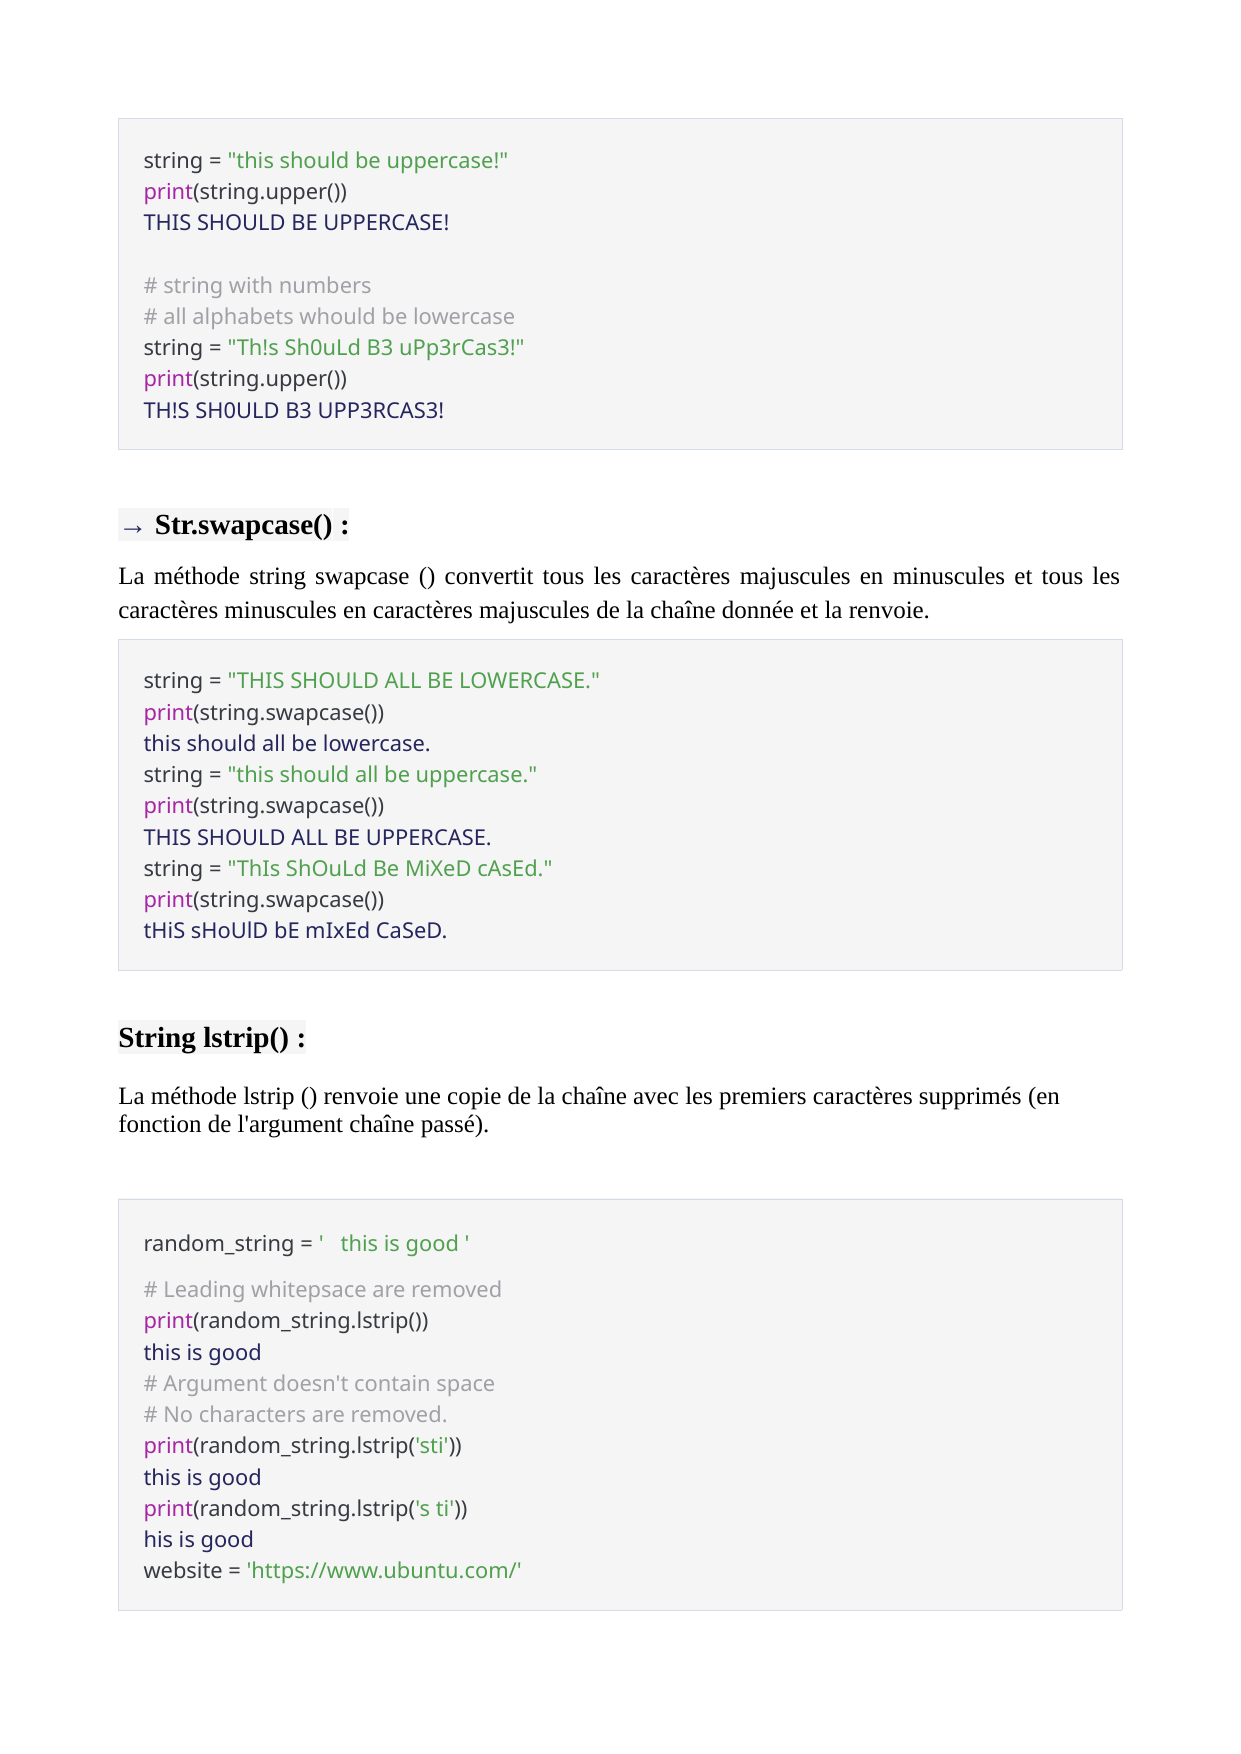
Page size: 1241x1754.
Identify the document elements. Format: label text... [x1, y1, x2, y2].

text # Argument doesn't contain space [119, 1341, 1122, 1372]
text # string with numbers [119, 243, 1122, 274]
subtitle → Str.swapcase() : [118, 507, 1122, 541]
subtitle La méthode lstrip () renvoie une copie de la chaîne avec les premiers caractères supprimés (en fonction de l'argument chaîne passé). [118, 1081, 1122, 1138]
text THIS SHOULD ALL BE UPPERCASE. [119, 795, 1122, 826]
subtitle String lstrip() : [118, 1019, 1122, 1054]
text string = "this should all be uppercase." [119, 733, 1122, 764]
text print(random_string.lstrip('sti')) [119, 1404, 1122, 1435]
text # all alphabets whould be lowercase [119, 274, 1122, 306]
text his is good [119, 1497, 1122, 1529]
text THIS SHOULD BE UPPERCASE! [119, 181, 1122, 212]
text tHiS sHoUlD bE mIxEd CaSeD. [119, 889, 1122, 970]
text print(random_string.lstrip('s ti')) [119, 1466, 1122, 1497]
text print(random_string.lstrip()) [119, 1279, 1122, 1310]
text this should all be lowercase. [119, 701, 1122, 733]
text print(string.swapcase()) [119, 764, 1122, 795]
text string = "Th!s Sh0uLd B3 uPp3rCas3!" [119, 306, 1122, 337]
text string = "this should be uppercase!" [119, 119, 1122, 149]
text print(string.upper()) [119, 337, 1122, 368]
text print(string.swapcase()) [119, 670, 1122, 701]
text this is good [119, 1435, 1122, 1466]
text print(string.swapcase()) [119, 858, 1122, 889]
text string = "ThIs ShOuLd Be MiXeD cAsEd." [119, 826, 1122, 858]
text # Leading whitepsace are removed [119, 1247, 1122, 1279]
text TH!S SH0ULD B3 UPP3RCAS3! [119, 368, 1122, 449]
text this is good [119, 1310, 1122, 1341]
text website = 'https://www.ubuntu.com/' [119, 1529, 1122, 1610]
text random_string = ' this is good ' [119, 1200, 1122, 1247]
text string = "THIS SHOULD ALL BE LOWERCASE." [119, 640, 1122, 670]
subtitle La méthode string swapcase () convertit tous les caractères majuscules en minuscules et tous les caractères minuscules en caractères majuscules de la chaîne donnée et la renvoie. [118, 556, 1122, 624]
text print(string.upper()) [119, 149, 1122, 181]
text # No characters are removed. [119, 1372, 1122, 1404]
